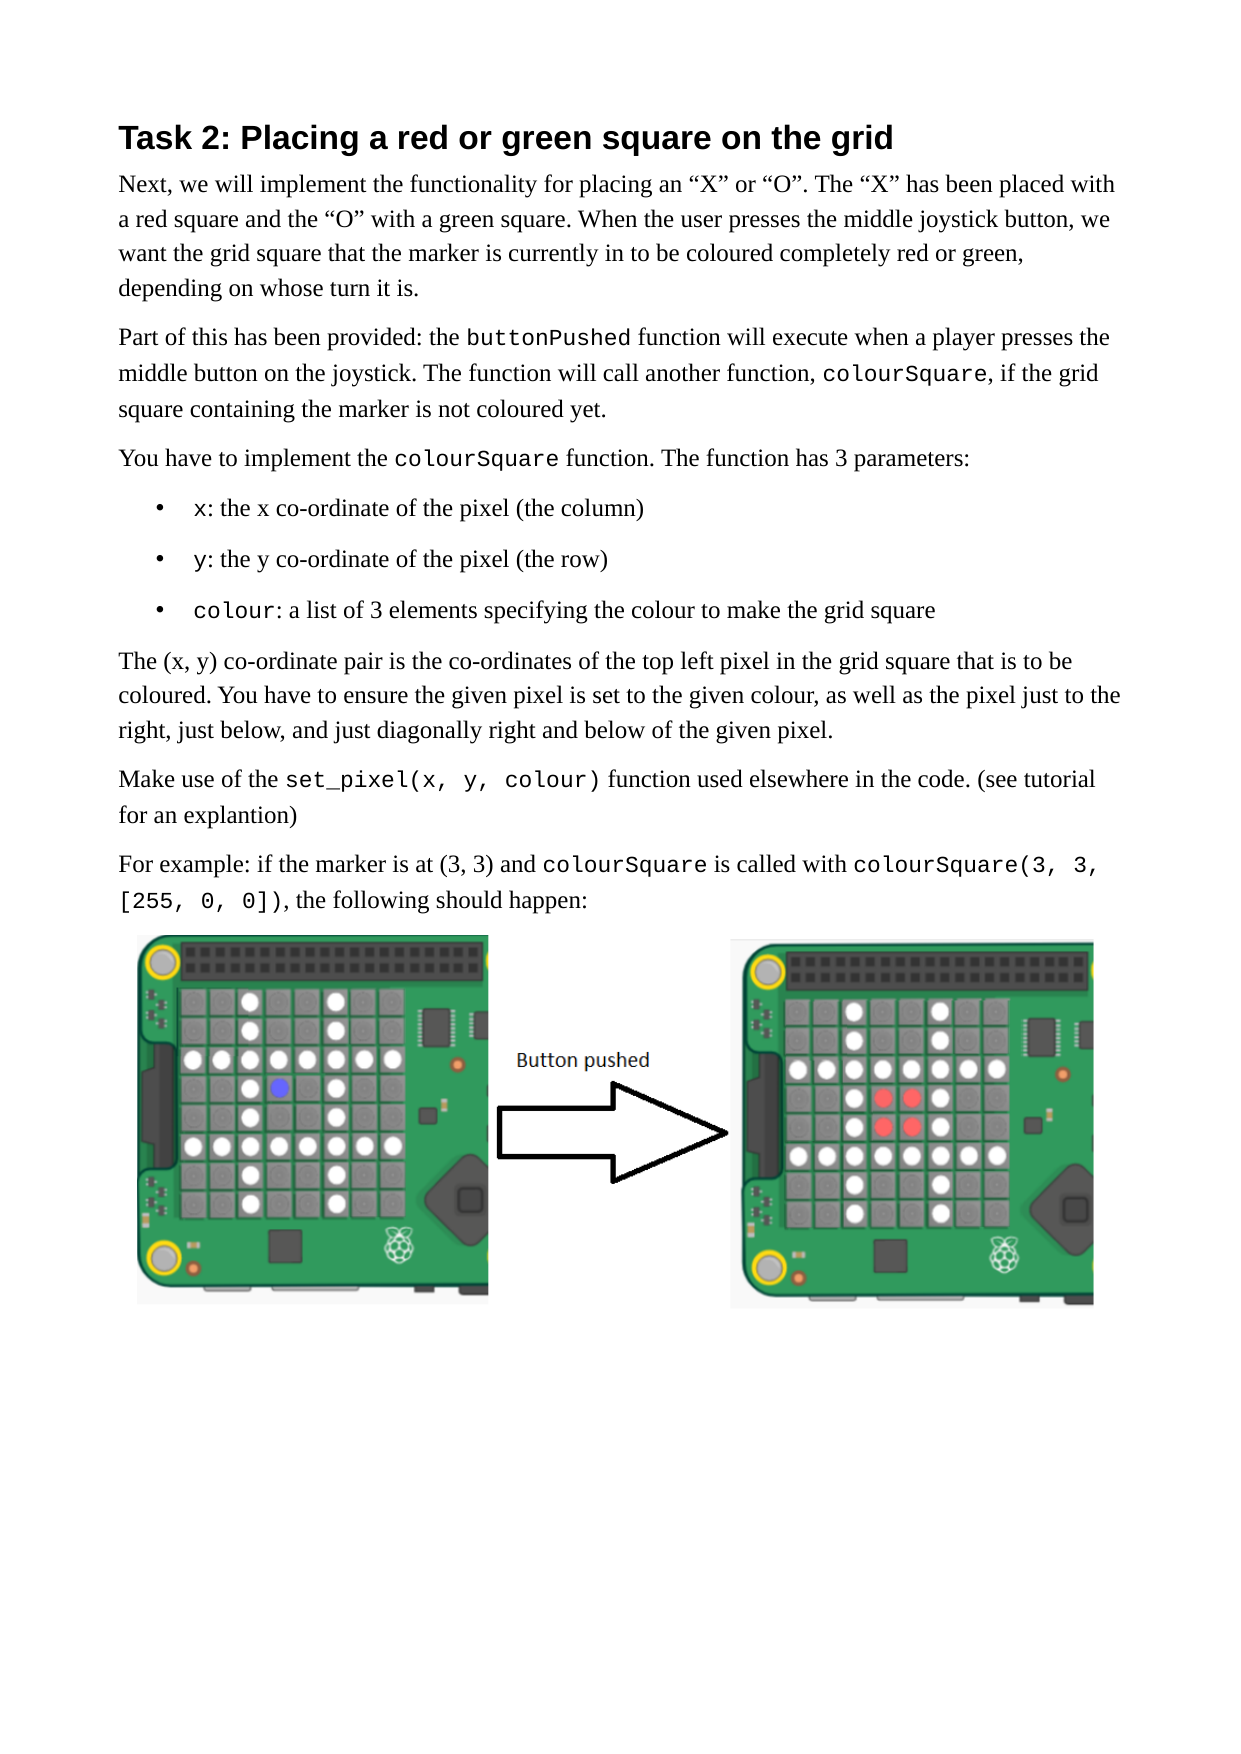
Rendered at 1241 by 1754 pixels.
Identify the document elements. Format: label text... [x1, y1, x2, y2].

text Make use of the set_pixel(x, y, colour) function used elsewhere in the code. (see tutorial for an explantion) [118, 764, 1122, 829]
text Part of this has been provided: the buttonPushed function will execute when a player presses the middle button on the joystick. The function will call another function, colourSquare, if the grid square containing the marker is not coloured yet. [118, 322, 1122, 422]
list x: the x co-ordinate of the pixel (the column) [156, 493, 1122, 524]
list colour: a list of 3 elements specifying the colour to make the grid square [156, 595, 1122, 625]
text You have to implement the colourSquare function. The function has 3 parameters: [118, 443, 1122, 473]
picture [137, 935, 1104, 1309]
subtitle Task 2: Placing a red or green square on the grid [118, 118, 1122, 157]
text For example: if the marker is at (3, 3) and colourSquare is called with colourSquare(3, 3, [255, 0, 0]), the following should happen: [118, 849, 1122, 915]
list y: the y co-ordinate of the pixel (the row) [156, 544, 1122, 574]
text Next, we will implement the functionality for placing an “X” or “O”. The “X” has been placed with a red square and the “O” with a green square. When the user presses the middle joystick button, we want the grid square that the marker is currently in to be coloured completely red or green, depending on whose turn it is. [118, 169, 1122, 301]
text The (x, y) co-ordinate pair is the co-ordinates of the top left pixel in the grid square that is to be coloured. You have to ensure the given pixel is set to the given colour, as well as the pixel just to the right, just below, and just diagonally right and below of the given pixel. [118, 646, 1122, 744]
